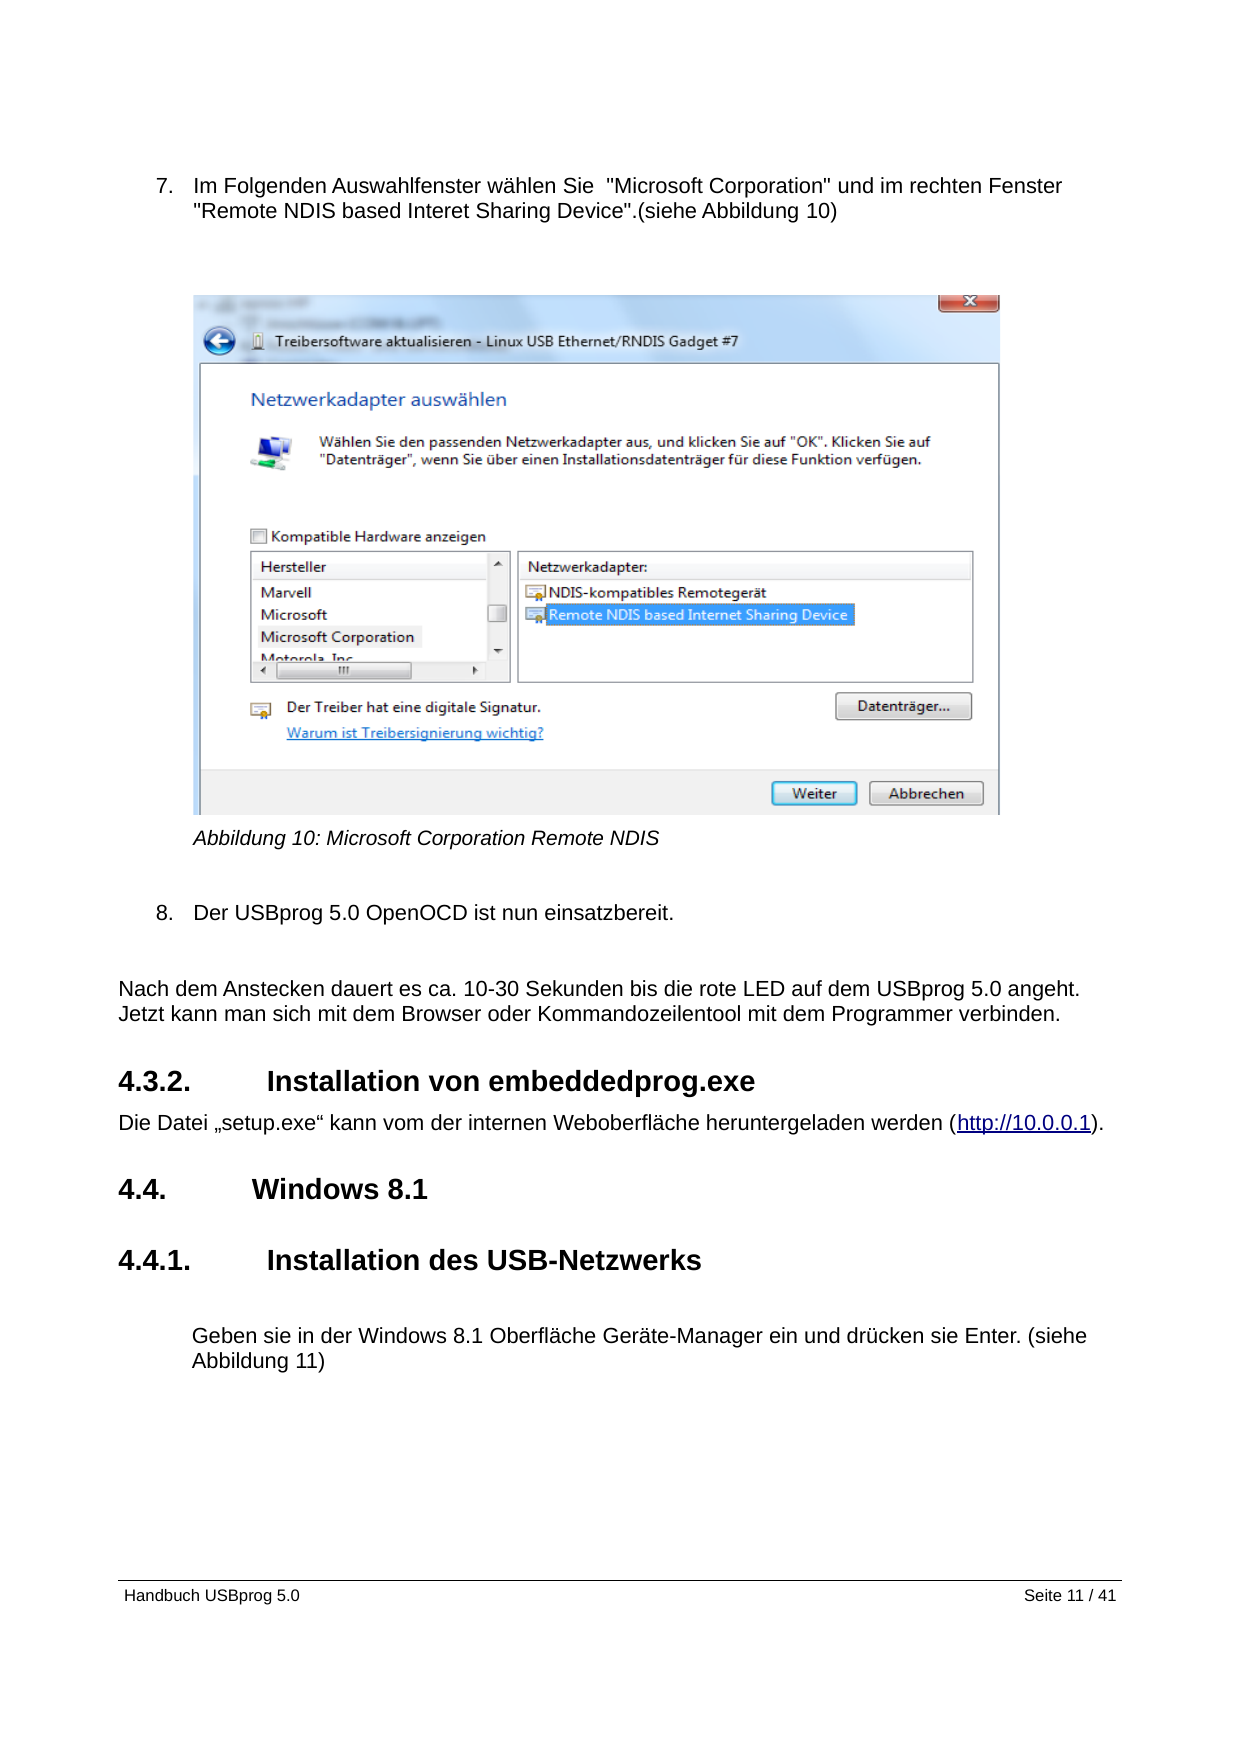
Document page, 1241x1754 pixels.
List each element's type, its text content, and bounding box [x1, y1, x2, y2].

text Geben sie in der Windows 8.1 Oberfläche Geräte-Manager ein und drücken sie Enter. (siehe Abbildung 11) [118, 1323, 1122, 1373]
subtitle Windows 8.1 [118, 1172, 1122, 1206]
list Im Folgenden Auswahlfenster wählen Sie "Microsoft Corporation" und im rechten Fenster "Remote NDIS based Interet Sharing Device".(siehe Abbildung 10) [156, 173, 1122, 223]
subtitle Installation des USB-Netzwerks [118, 1243, 1122, 1311]
list Der USBprog 5.0 OpenOCD ist nun einsatzbereit. [156, 900, 1122, 926]
text Nach dem Anstecken dauert es ca. 10-30 Sekunden bis die rote LED auf dem USBprog 5.0 angeht. Jetzt kann man sich mit dem Browser oder Kommandozeilentool mit dem Programmer verbinden. [118, 976, 1122, 1026]
subtitle Installation von embeddedprog.exe [118, 1064, 1122, 1097]
text Die Datei „setup.exe“ kann vom der internen Weboberfläche heruntergeladen werden (http://10.0.0.1). [118, 1110, 1122, 1135]
list Abbildung 10: Microsoft Corporation Remote NDIS [193, 295, 1025, 850]
picture [193, 295, 1001, 815]
